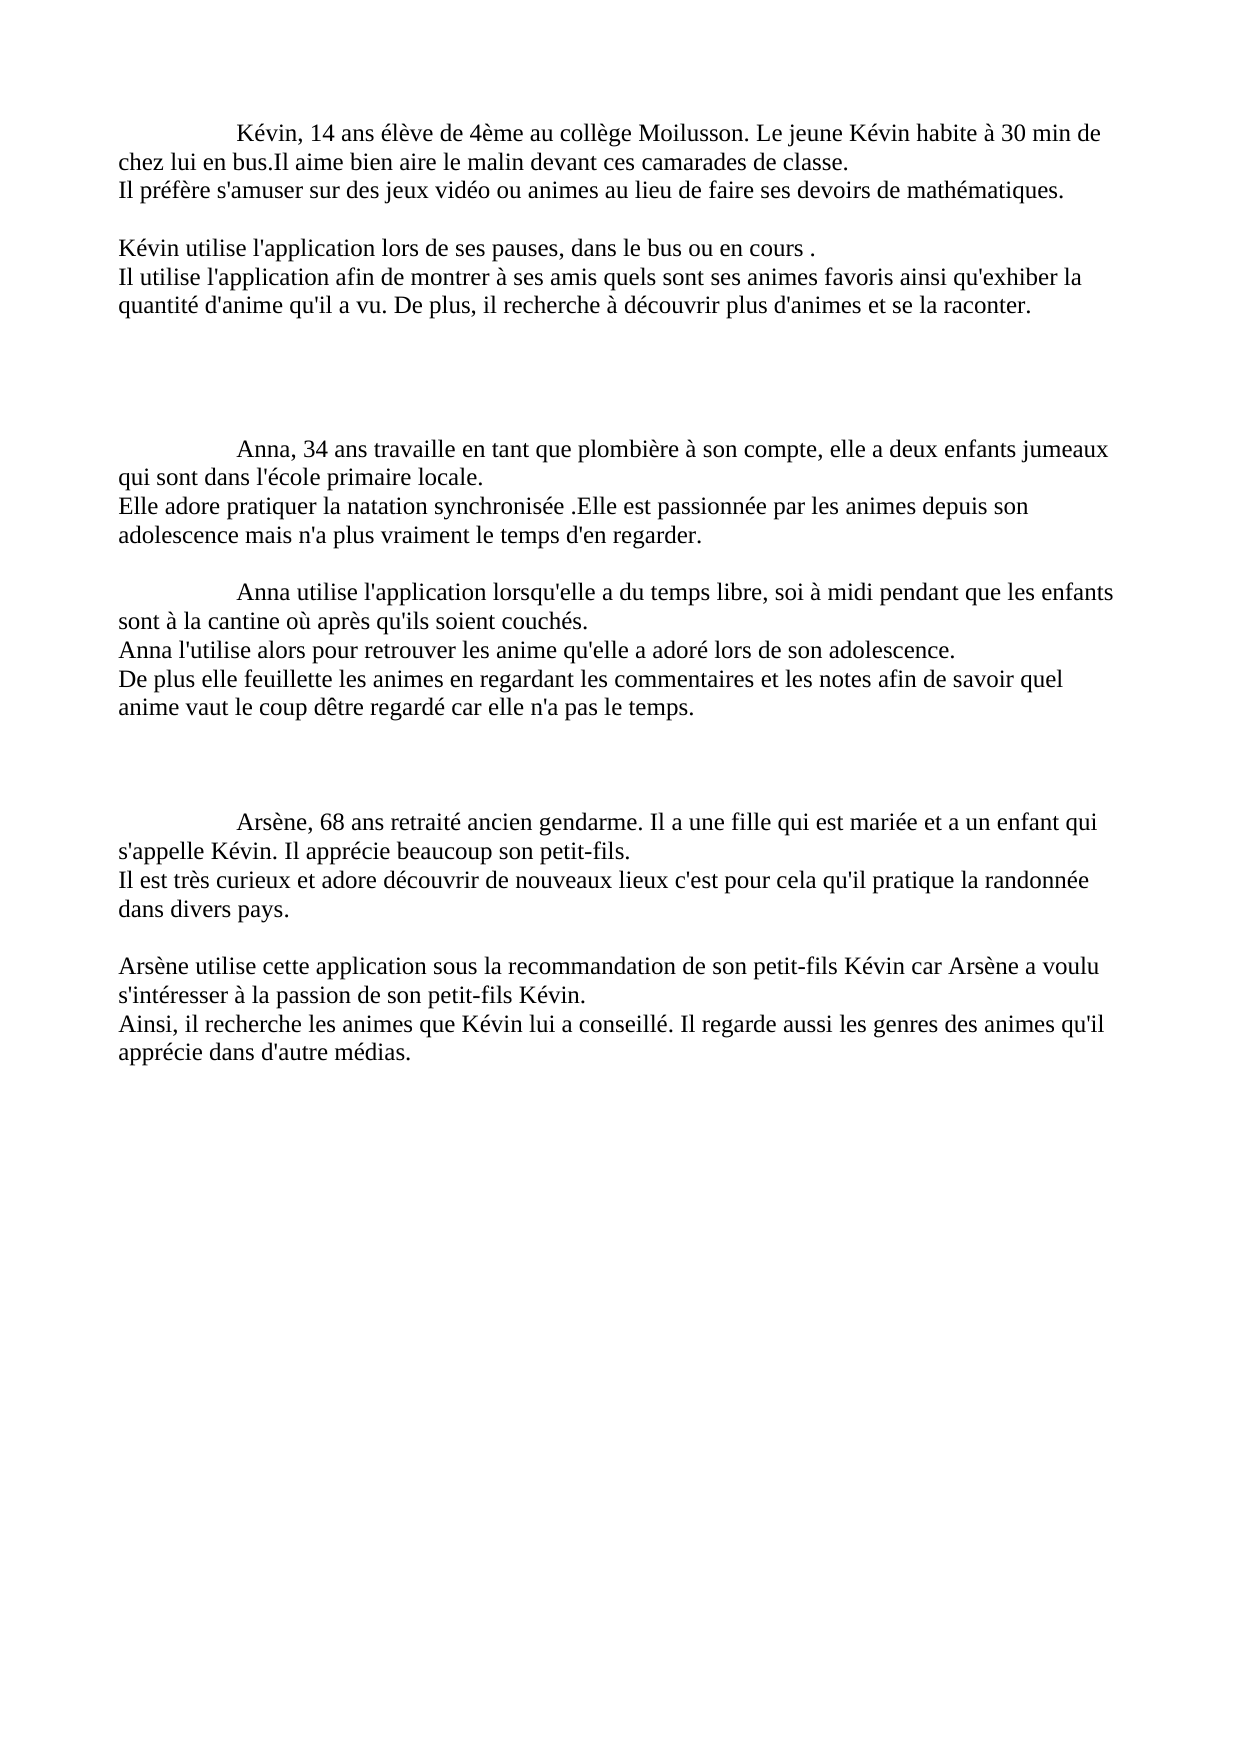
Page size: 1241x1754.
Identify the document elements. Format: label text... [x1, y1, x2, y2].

text Kévin, 14 ans élève de 4ème au collège Moilusson. Le jeune Kévin habite à 30 min de chez lui en bus.Il aime bien aire le malin devant ces camarades de classe. [118, 118, 1122, 176]
text Anna, 34 ans travaille en tant que plombière à son compte, elle a deux enfants jumeaux qui sont dans l'école primaire locale. [118, 347, 1122, 491]
text De plus elle feuillette les animes en regardant les commentaires et les notes afin de savoir quel anime vaut le coup dêtre regardé car elle n'a pas le temps. Arsène, 68 ans retraité ancien gendarme. Il a une fille qui est mariée et a un enfant qui s'appelle Kévin. Il apprécie beaucoup son petit-fils. [118, 664, 1122, 865]
text Il utilise l'application afin de montrer à ses amis quels sont ses animes favoris ainsi qu'exhiber la quantité d'anime qu'il a vu. De plus, il recherche à découvrir plus d'animes et se la raconter. [118, 262, 1122, 319]
text Kévin utilise l'application lors de ses pauses, dans le bus ou en cours . [118, 233, 1122, 262]
text Il préfère s'amuser sur des jeux vidéo ou animes au lieu de faire ses devoirs de mathématiques. [118, 176, 1122, 233]
text Anna l'utilise alors pour retrouver les anime qu'elle a adoré lors de son adolescence. [118, 635, 1122, 664]
text Il est très curieux et adore découvrir de nouveaux lieux c'est pour cela qu'il pratique la randonnée dans divers pays. Arsène utilise cette application sous la recommandation de son petit-fils Kévin car Arsène a voulu s'intéresser à la passion de son petit-fils Kévin. [118, 865, 1122, 1009]
text Elle adore pratiquer la natation synchronisée .Elle est passionnée par les animes depuis son adolescence mais n'a plus vraiment le temps d'en regarder. Anna utilise l'application lorsqu'elle a du temps libre, soi à midi pendant que les enfants sont à la cantine où après qu'ils soient couchés. [118, 491, 1122, 635]
text Ainsi, il recherche les animes que Kévin lui a conseillé. Il regarde aussi les genres des animes qu'il apprécie dans d'autre médias. [118, 1009, 1122, 1066]
